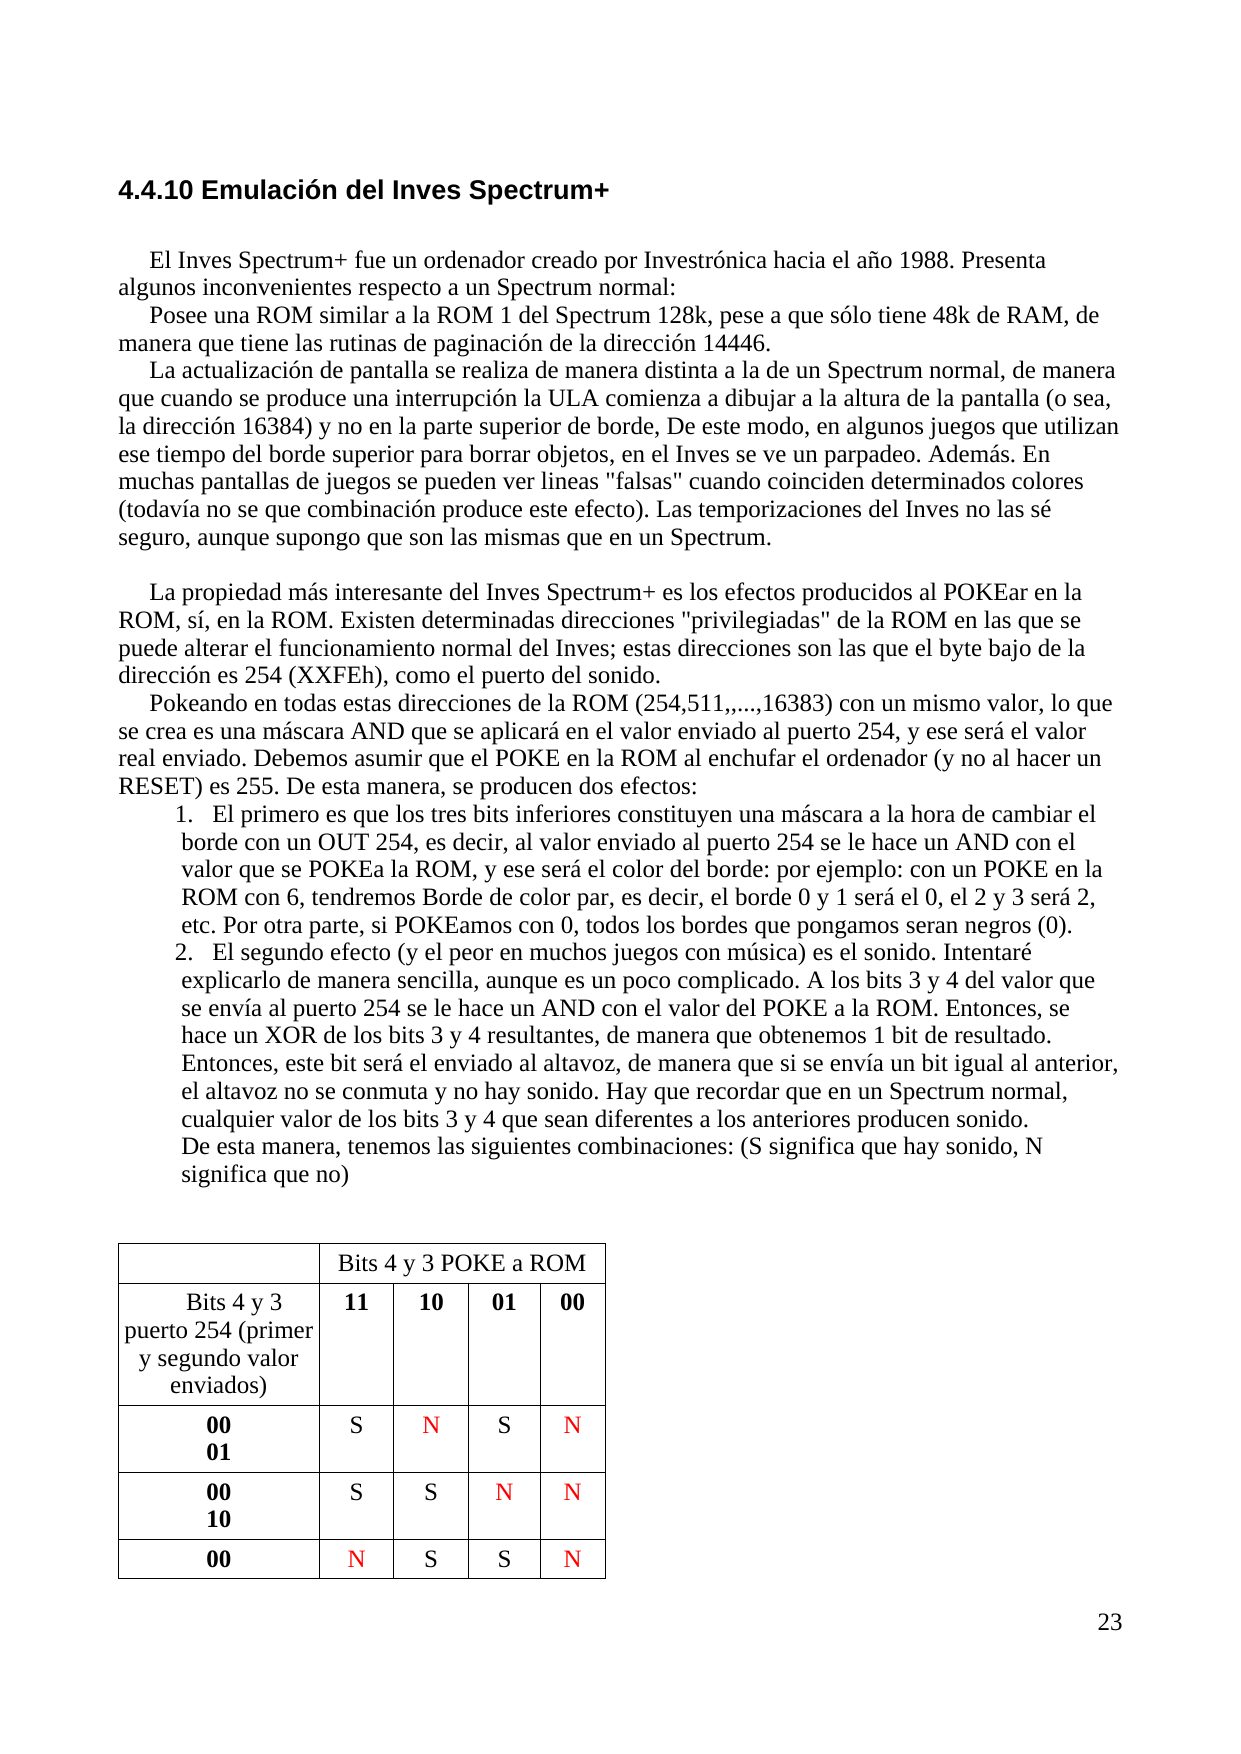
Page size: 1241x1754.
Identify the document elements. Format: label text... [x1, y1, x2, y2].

table_cell 00 01 [119, 1406, 319, 1472]
table_cell N [469, 1473, 540, 1539]
table_cell S [469, 1406, 540, 1472]
table_cell Bits 4 y 3 puerto 254 (primer y segundo valor enviados) [119, 1284, 319, 1405]
text Pokeando en todas estas direcciones de la ROM (254,511,,...,16383) con un mismo valor, lo que se crea es una máscara AND que se aplicará en el valor enviado al puerto 254, y ese será el valor real enviado. Debemos asumir que el POKE en la ROM al enchufar el ordenador (y no al hacer un RESET) es 255. De esta manera, se producen dos efectos: [118, 689, 1122, 800]
text La propiedad más interesante del Inves Spectrum+ es los efectos producidos al POKEar en la ROM, sí, en la ROM. Existen determinadas direcciones "privilegiadas" de la ROM en las que se puede alterar el funcionamiento normal del Inves; estas direcciones son las que el byte bajo de la dirección es 254 (XXFEh), como el puerto del sonido. [118, 578, 1122, 689]
text Posee una ROM similar a la ROM 1 del Spectrum 128k, pese a que sólo tiene 48k de RAM, de manera que tiene las rutinas de paginación de la dirección 14446. [118, 301, 1122, 357]
table_cell 11 [320, 1284, 393, 1405]
table_cell N [394, 1406, 468, 1472]
table_cell 01 [469, 1284, 540, 1405]
table_cell N [320, 1540, 393, 1578]
table_cell S [394, 1473, 468, 1539]
table_cell S [320, 1406, 393, 1472]
table_header [119, 1244, 319, 1283]
table_cell N [541, 1406, 605, 1472]
table_cell 10 [394, 1284, 468, 1405]
table_cell 00 10 [119, 1473, 319, 1539]
list El primero es que los tres bits inferiores constituyen una máscara a la hora de cambiar el borde con un OUT 254, es decir, al valor enviado al puerto 254 se le hace un AND con el valor que se POKEa la ROM, y ese será el color del borde: por ejemplo: con un POKE en la ROM con 6, tendremos Borde de color par, es decir, el borde 0 y 1 será el 0, el 2 y 3 será 2, etc. Por otra parte, si POKEamos con 0, todos los bordes que pongamos seran negros (0). [143, 800, 1122, 938]
list De esta manera, tenemos las siguientes combinaciones: (S significa que hay sonido, N significa que no) [143, 1132, 1122, 1188]
subtitle 4.4.10 Emulación del Inves Spectrum+ [118, 175, 1122, 206]
table_header Bits 4 y 3 POKE a ROM [320, 1244, 605, 1283]
list El segundo efecto (y el peor en muchos juegos con música) es el sonido. Intentaré explicarlo de manera sencilla, aunque es un poco complicado. A los bits 3 y 4 del valor que se envía al puerto 254 se le hace un AND con el valor del POKE a la ROM. Entonces, se hace un XOR de los bits 3 y 4 resultantes, de manera que obtenemos 1 bit de resultado. Entonces, este bit será el enviado al altavoz, de manera que si se envía un bit igual al anterior, el altavoz no se conmuta y no hay sonido. Hay que recordar que en un Spectrum normal, cualquier valor de los bits 3 y 4 que sean diferentes a los anteriores producen sonido. [143, 938, 1122, 1132]
table_cell 00 [119, 1540, 319, 1578]
text La actualización de pantalla se realiza de manera distinta a la de un Spectrum normal, de manera que cuando se produce una interrupción la ULA comienza a dibujar a la altura de la pantalla (o sea, la dirección 16384) y no en la parte superior de borde, De este modo, en algunos juegos que utilizan ese tiempo del borde superior para borrar objetos, en el Inves se ve un parpadeo. Además. En muchas pantallas de juegos se pueden ver lineas "falsas" cuando coinciden determinados colores (todavía no se que combinación produce este efecto). Las temporizaciones del Inves no las sé seguro, aunque supongo que son las mismas que en un Spectrum. [118, 357, 1122, 551]
table_cell S [469, 1540, 540, 1578]
table_cell S [320, 1473, 393, 1539]
table_cell N [541, 1540, 605, 1578]
text El Inves Spectrum+ fue un ordenador creado por Investrónica hacia el año 1988. Presenta algunos inconvenientes respecto a un Spectrum normal: [118, 246, 1122, 301]
table_cell 00 [541, 1284, 605, 1405]
table_cell N [541, 1473, 605, 1539]
table_cell S [394, 1540, 468, 1578]
